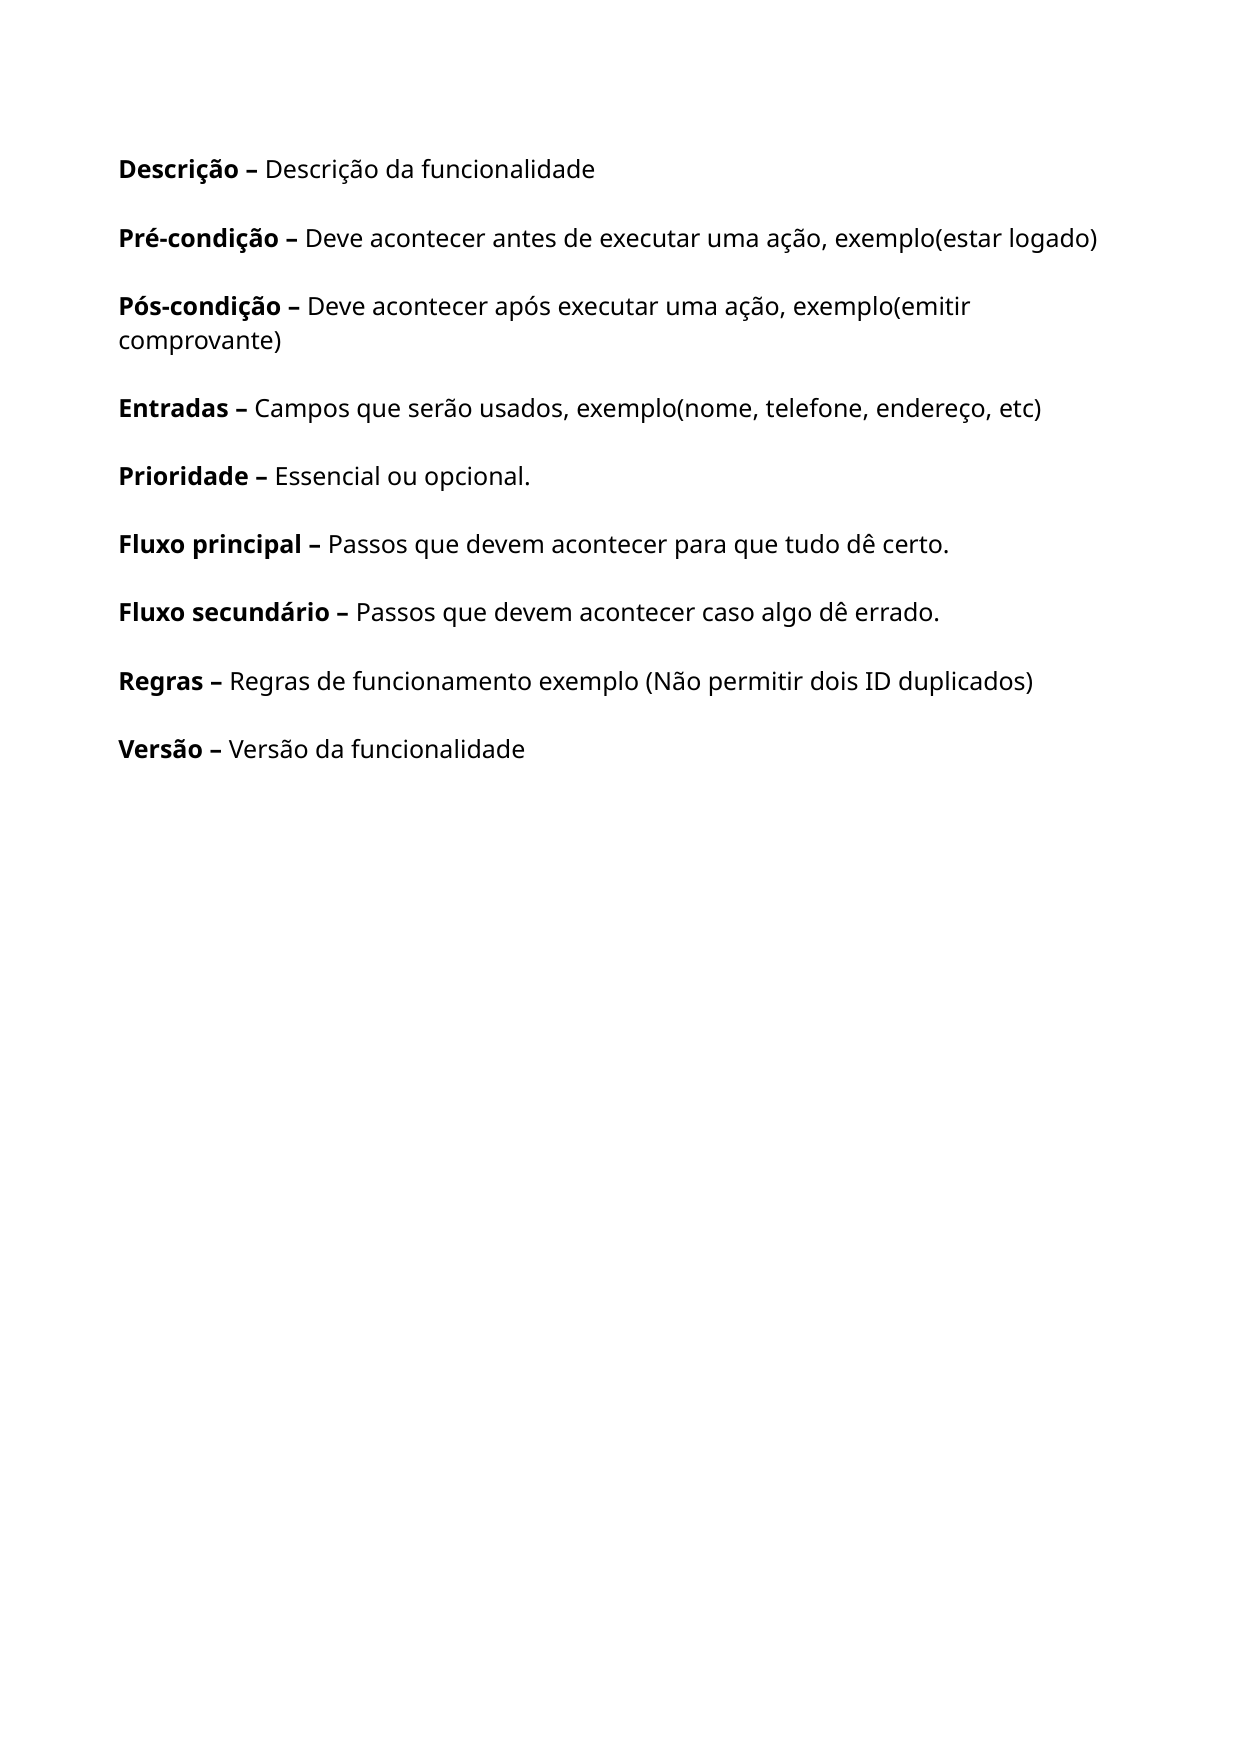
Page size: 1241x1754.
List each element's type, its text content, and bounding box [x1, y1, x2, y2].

text Versão – Versão da funcionalidade [118, 731, 1122, 765]
text Descrição – Descrição da funcionalidade [118, 152, 1122, 186]
text Pós-condição – Deve acontecer após executar uma ação, exemplo(emitir comprovante) [118, 288, 1122, 357]
text Fluxo secundário – Passos que devem acontecer caso algo dê errado. [118, 595, 1122, 629]
text Pré-condição – Deve acontecer antes de executar uma ação, exemplo(estar logado) [118, 220, 1122, 254]
text Entradas – Campos que serão usados, exemplo(nome, telefone, endereço, etc) [118, 391, 1122, 425]
text Regras – Regras de funcionamento exemplo (Não permitir dois ID duplicados) [118, 663, 1122, 697]
text Fluxo principal – Passos que devem acontecer para que tudo dê certo. [118, 527, 1122, 561]
text Prioridade – Essencial ou opcional. [118, 459, 1122, 493]
